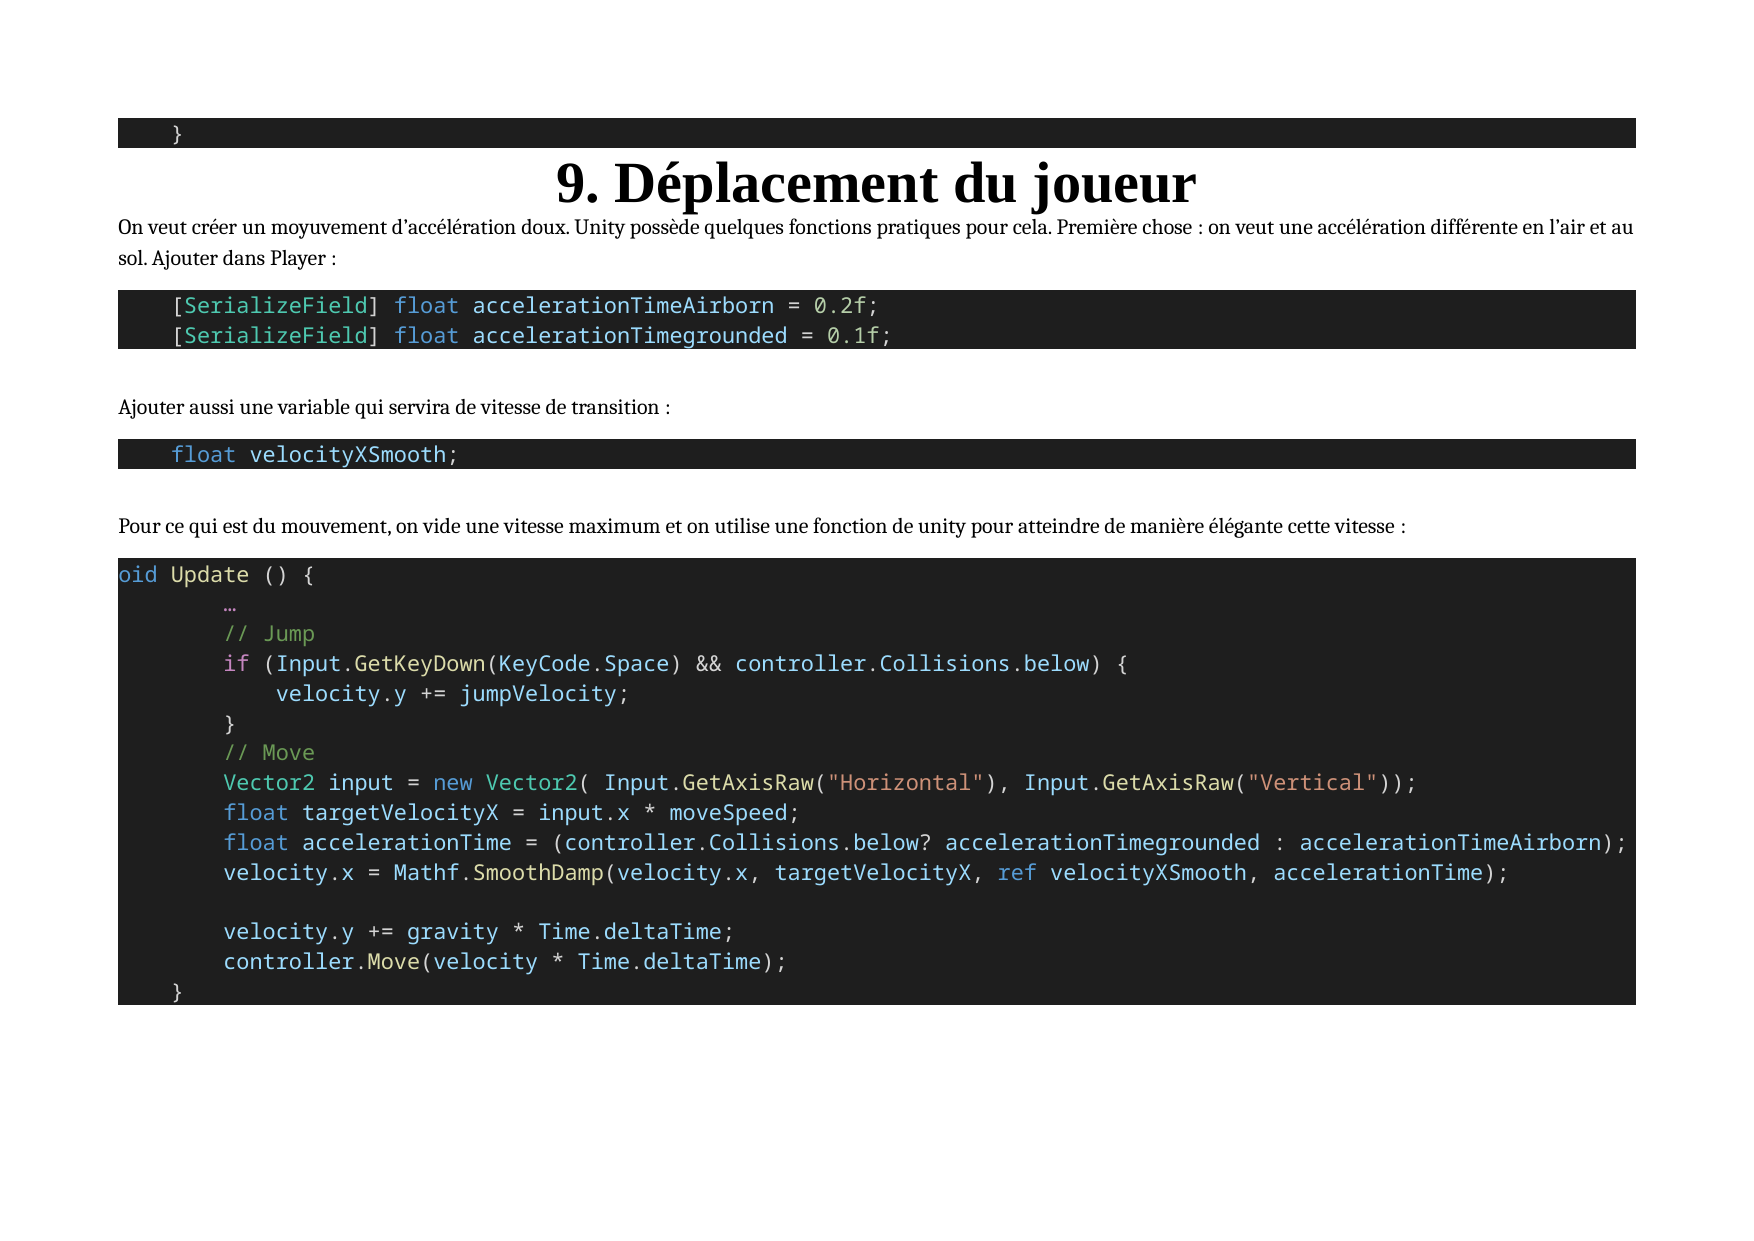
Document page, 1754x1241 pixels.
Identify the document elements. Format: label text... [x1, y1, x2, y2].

text float velocityXSmooth; [118, 439, 1636, 469]
text float targetVelocityX = input.x * moveSpeed; [118, 797, 1636, 827]
text float accelerationTime = (controller.Collisions.below? accelerationTimegrounded : accelerationTimeAirborn); [118, 827, 1636, 856]
subtitle 9. Déplacement du joueur [118, 148, 1636, 215]
text controller.Move(velocity * Time.deltaTime); [118, 946, 1636, 976]
text … [118, 588, 1636, 618]
text [SerializeField] float accelerationTimeAirborn = 0.2f; [118, 290, 1636, 320]
text oid Update () { [118, 558, 1636, 588]
text } [118, 707, 1636, 737]
text } [118, 118, 1636, 148]
text } [118, 976, 1636, 1005]
text Ajouter aussi une variable qui servira de vitesse de transition : [118, 394, 1636, 419]
text // Move [118, 737, 1636, 767]
text velocity.y += jumpVelocity; [118, 678, 1636, 707]
text velocity.x = Mathf.SmoothDamp(velocity.x, targetVelocityX, ref velocityXSmooth, accelerationTime); [118, 856, 1636, 886]
text if (Input.GetKeyDown(KeyCode.Space) && controller.Collisions.below) { [118, 648, 1636, 678]
text On veut créer un moyuvement d’accélération doux. Unity possède quelques fonctions pratiques pour cela. Première chose : on veut une accélération différente en l’air et au sol. Ajouter dans Player : [118, 215, 1636, 270]
text // Jump [118, 618, 1636, 648]
text Pour ce qui est du mouvement, on vide une vitesse maximum et on utilise une fonction de unity pour atteindre de manière élégante cette vitesse : [118, 514, 1636, 539]
text velocity.y += gravity * Time.deltaTime; [118, 916, 1636, 946]
text Vector2 input = new Vector2( Input.GetAxisRaw("Horizontal"), Input.GetAxisRaw("Vertical")); [118, 767, 1636, 797]
text [SerializeField] float accelerationTimegrounded = 0.1f; [118, 320, 1636, 349]
